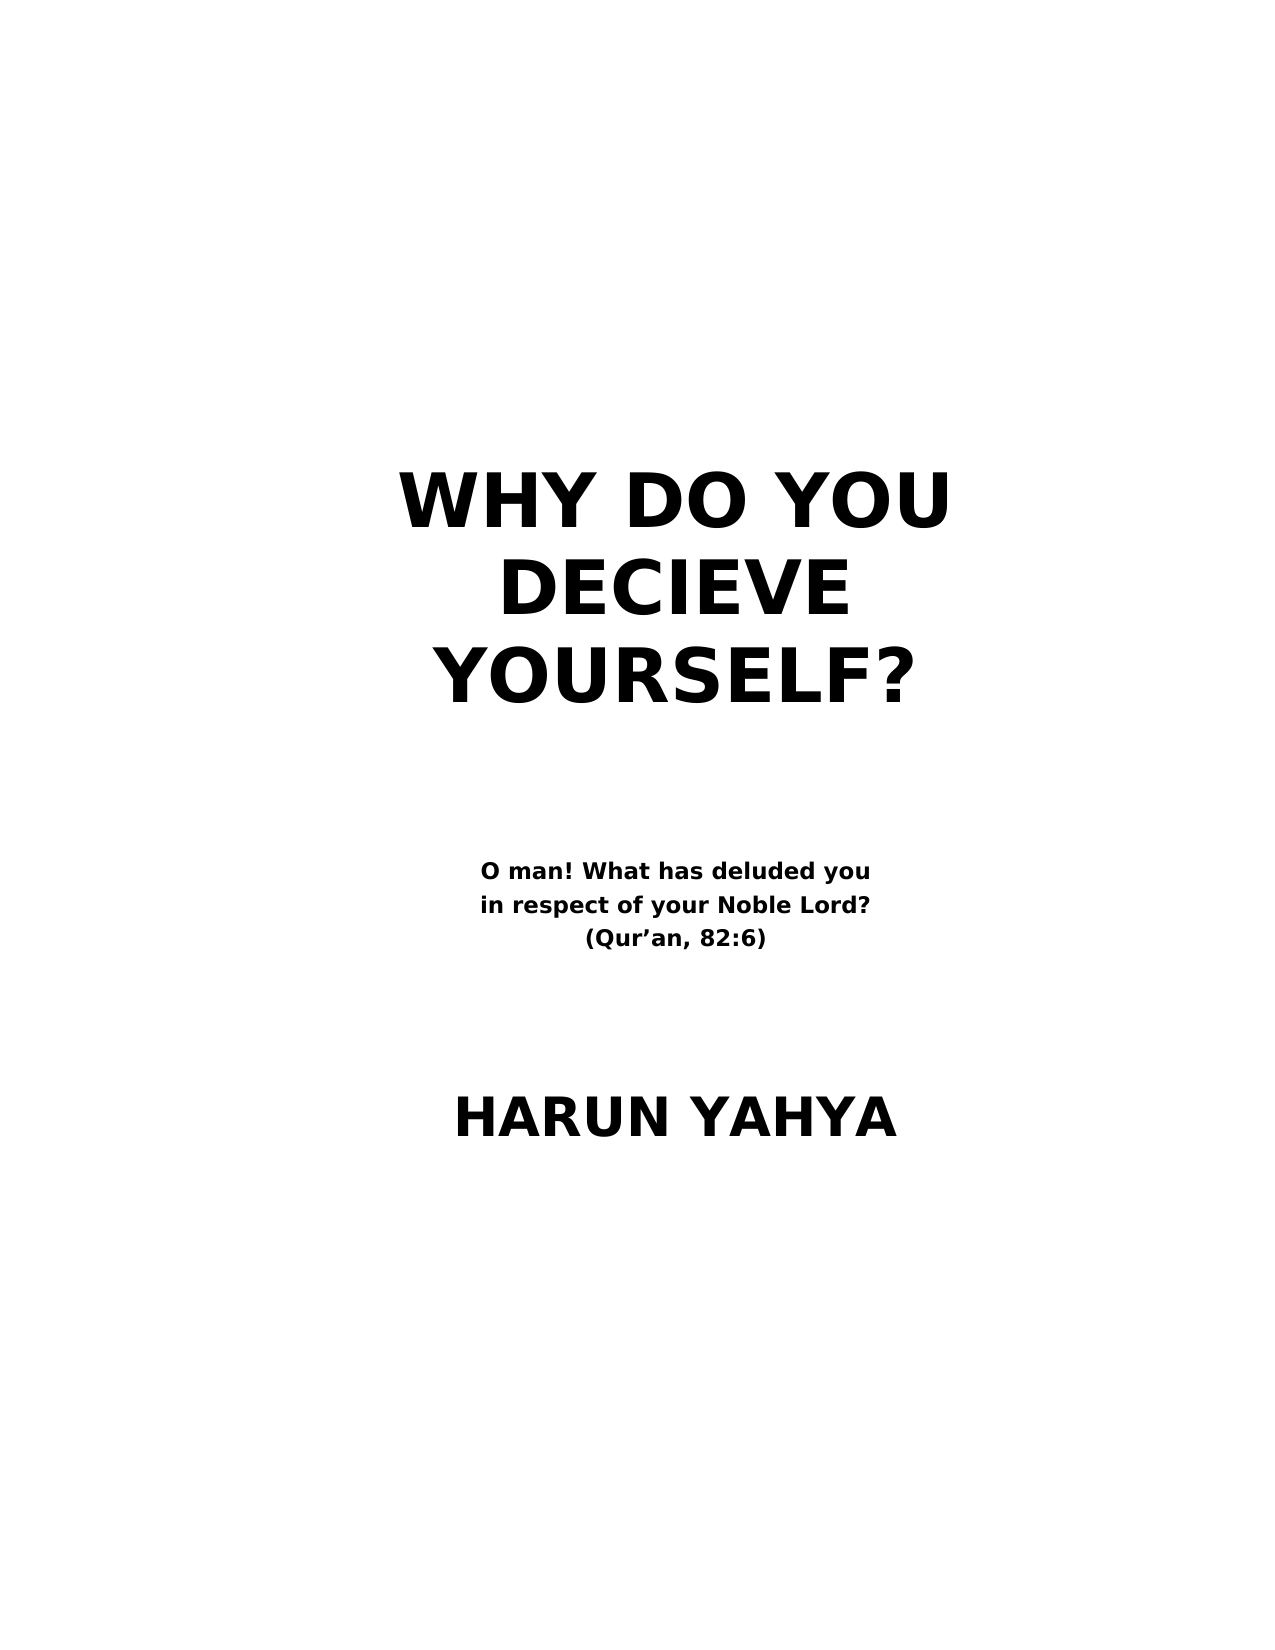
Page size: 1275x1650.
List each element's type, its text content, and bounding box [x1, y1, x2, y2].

text WHY DO YOU DECIEVE [247, 458, 1104, 632]
subtitle HARUN YAHYA [187, 1086, 1104, 1149]
text in respect of your Noble Lord? [187, 886, 1104, 920]
text YOURSELF? [187, 632, 1104, 720]
text O man! What has deluded you [187, 853, 1104, 886]
text (Qur’an, 82:6) [187, 920, 1104, 953]
